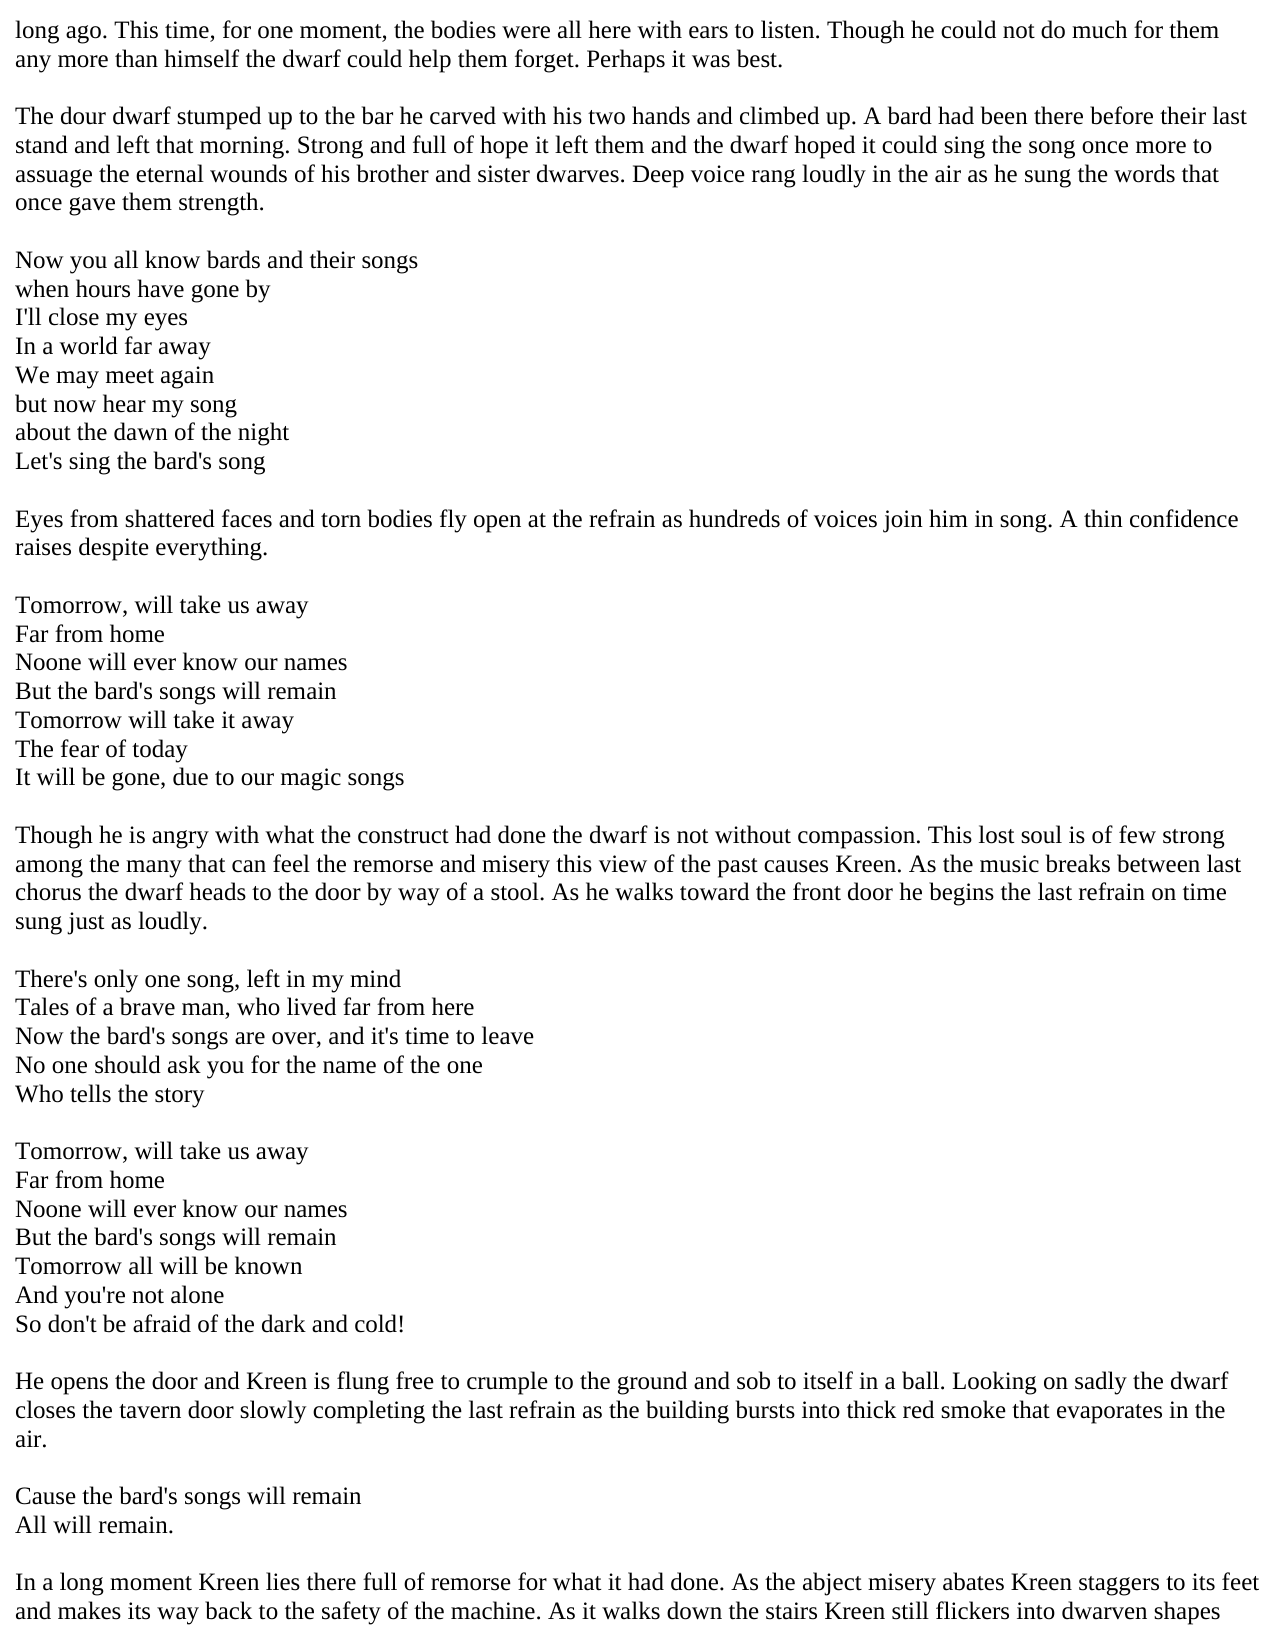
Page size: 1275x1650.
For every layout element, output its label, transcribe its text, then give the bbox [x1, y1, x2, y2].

text Tomorrow will take it away [15, 705, 1260, 734]
text Who tells the story [15, 1079, 1260, 1107]
text when hours have gone by [15, 274, 1260, 302]
text Noone will ever know our names [15, 1194, 1260, 1222]
text Though he is angry with what the construct had done the dwarf is not without compassion. This lost soul is of few strong among the many that can feel the remorse and misery this view of the past causes Kreen. As the music breaks between last chorus the dwarf heads to the door by way of a stool. As he walks toward the front door he begins the last refrain on time sung just as loudly. [15, 820, 1260, 935]
text about the dawn of the night [15, 417, 1260, 446]
text And you're not alone [15, 1280, 1260, 1309]
text There's only one song, left in my mind [15, 964, 1260, 992]
text Far from home [15, 619, 1260, 647]
text In a world far away [15, 331, 1260, 360]
text Let's sing the bard's song [15, 446, 1260, 475]
text But the bard's songs will remain [15, 676, 1260, 705]
text The fear of today [15, 734, 1260, 762]
text Tomorrow, will take us away [15, 590, 1260, 619]
text He opens the door and Kreen is flung free to crumple to the ground and sob to itself in a ball. Looking on sadly the dwarf closes the tavern door slowly completing the last refrain as the building bursts into thick red smoke that evaporates in the air. [15, 1366, 1260, 1452]
text Tomorrow all will be known [15, 1251, 1260, 1280]
text Now the bard's songs are over, and it's time to leave [15, 1021, 1260, 1050]
text No one should ask you for the name of the one [15, 1050, 1260, 1079]
text In a long moment Kreen lies there full of remorse for what it had done. As the abject misery abates Kreen staggers to its feet and makes its way back to the safety of the machine. As it walks down the stairs Kreen still flickers into dwarven shapes [15, 1567, 1260, 1625]
text So don't be afraid of the dark and cold! [15, 1309, 1260, 1337]
text Cause the bard's songs will remain [15, 1481, 1260, 1510]
text We may meet again [15, 360, 1260, 389]
text long ago. This time, for one moment, the bodies were all here with ears to listen. Though he could not do much for them any more than himself the dwarf could help them forget. Perhaps it was best. [15, 15, 1260, 72]
text Far from home [15, 1165, 1260, 1194]
text All will remain. [15, 1510, 1260, 1539]
text Tales of a brave man, who lived far from here [15, 992, 1260, 1021]
text The dour dwarf stumped up to the bar he carved with his two hands and climbed up. A bard had been there before their last stand and left that morning. Strong and full of hope it left them and the dwarf hoped it could sing the song once more to assuage the eternal wounds of his brother and sister dwarves. Deep voice rang loudly in the air as he sung the words that once gave them strength. [15, 101, 1260, 216]
text but now hear my song [15, 389, 1260, 417]
text I'll close my eyes [15, 302, 1260, 331]
text Now you all know bards and their songs [15, 245, 1260, 274]
text But the bard's songs will remain [15, 1222, 1260, 1251]
text Tomorrow, will take us away [15, 1136, 1260, 1165]
text Noone will ever know our names [15, 647, 1260, 676]
text It will be gone, due to our magic songs [15, 762, 1260, 791]
text Eyes from shattered faces and torn bodies fly open at the refrain as hundreds of voices join him in song. A thin confidence raises despite everything. [15, 504, 1260, 561]
